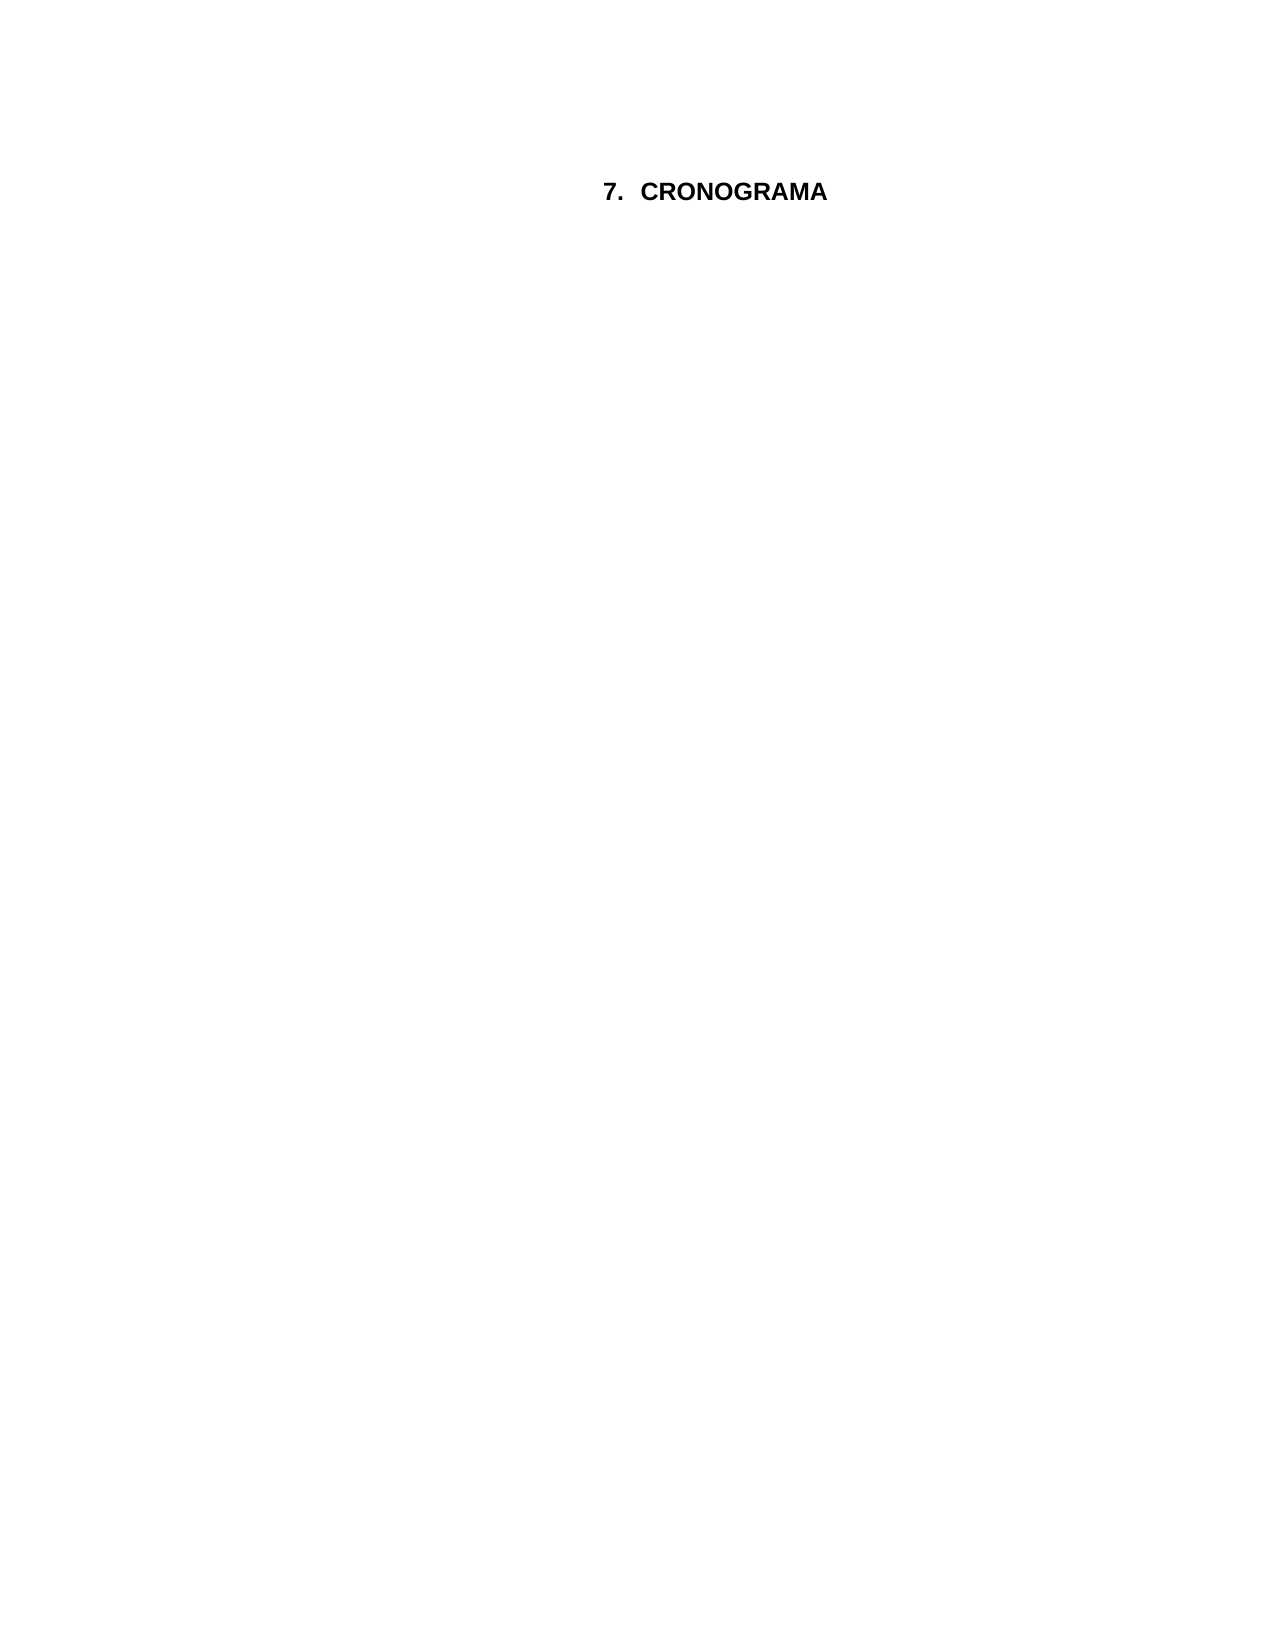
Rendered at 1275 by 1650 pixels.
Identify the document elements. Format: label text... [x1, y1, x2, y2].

subtitle CRONOGRAMA [274, 177, 1157, 206]
